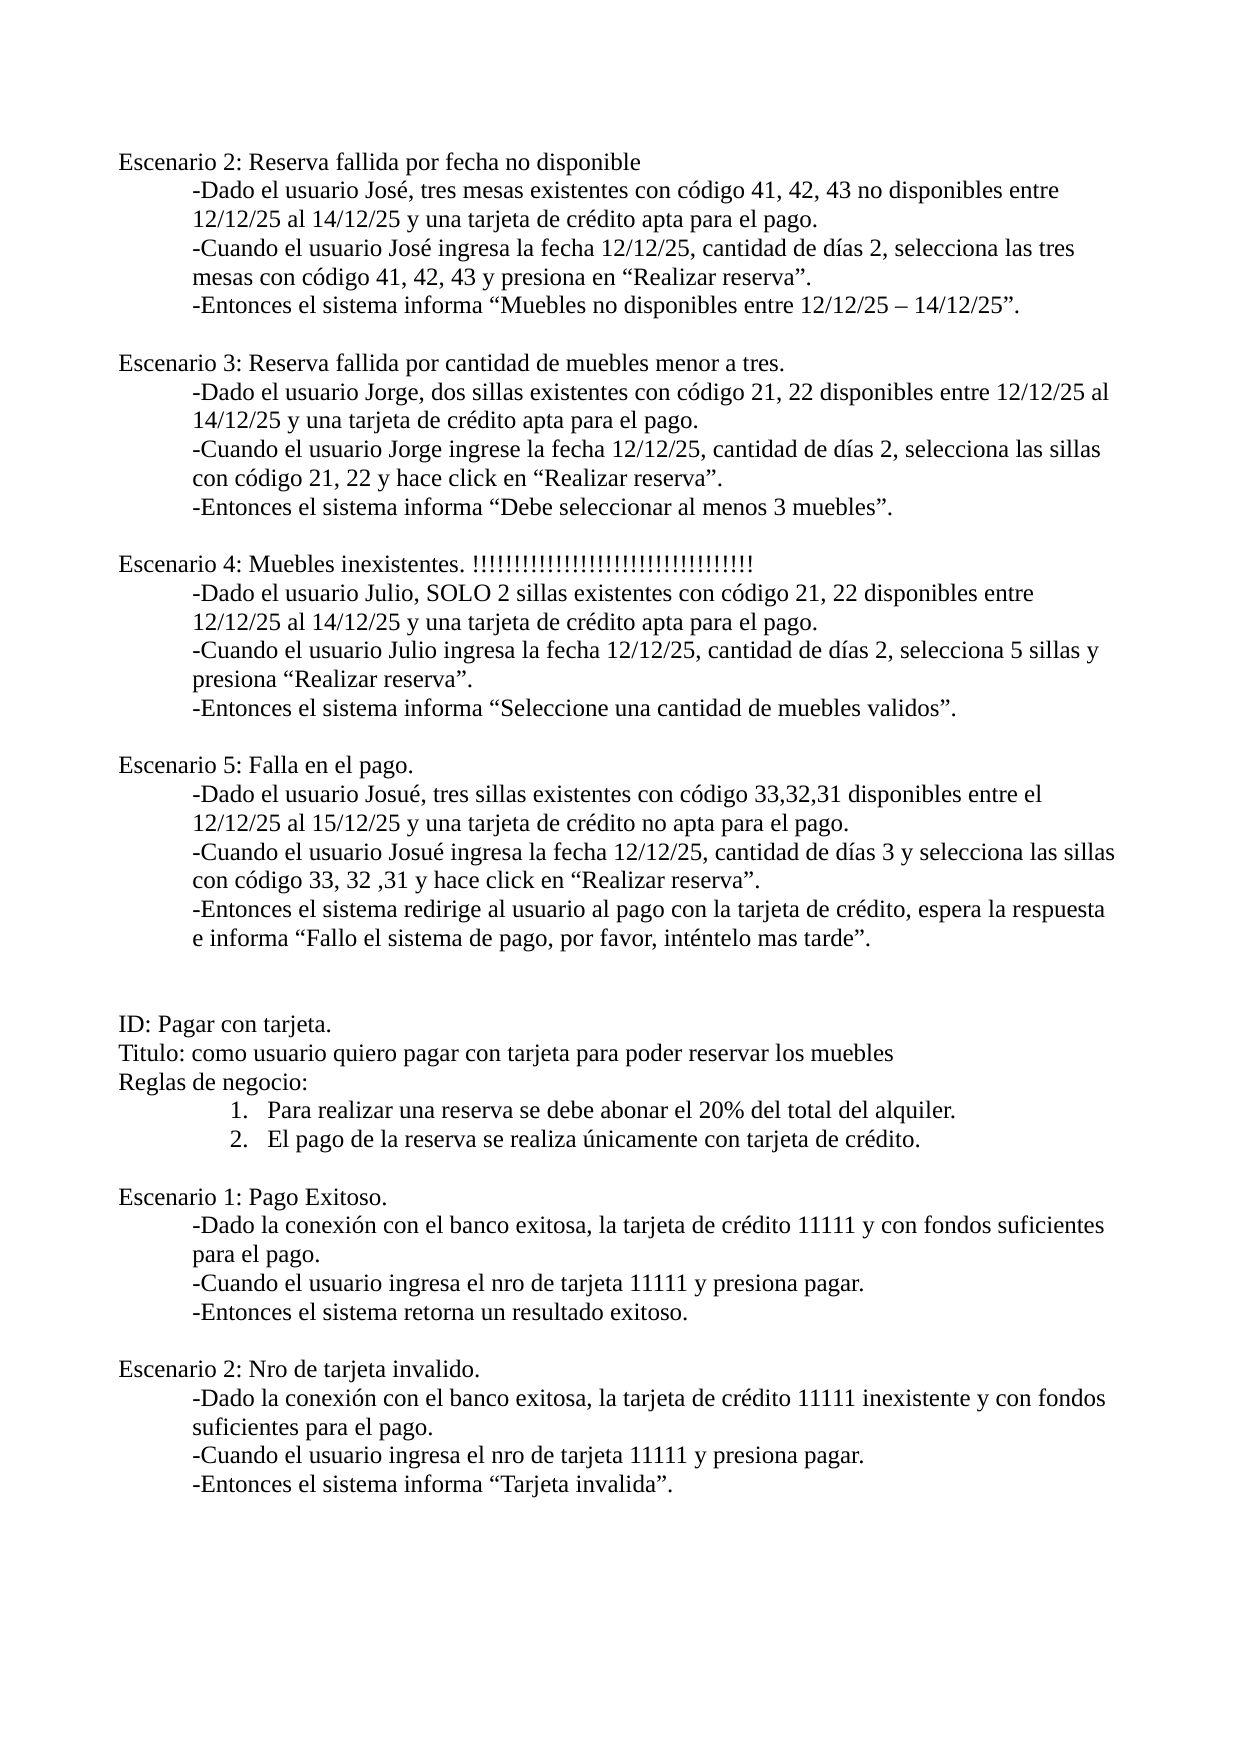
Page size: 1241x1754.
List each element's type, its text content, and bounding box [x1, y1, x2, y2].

text Escenario 5: Falla en el pago. [118, 751, 1122, 779]
text -Entonces el sistema redirige al usuario al pago con la tarjeta de crédito, espera la respuesta e informa “Fallo el sistema de pago, por favor, inténtelo mas tarde”. [118, 894, 1122, 952]
text -Dado el usuario Jorge, dos sillas existentes con código 21, 22 disponibles entre 12/12/25 al 14/12/25 y una tarjeta de crédito apta para el pago. [118, 377, 1122, 434]
text -Cuando el usuario ingresa el nro de tarjeta 11111 y presiona pagar. [118, 1441, 1122, 1469]
list El pago de la reserva se realiza únicamente con tarjeta de crédito. [229, 1124, 1122, 1153]
text -Dado el usuario José, tres mesas existentes con código 41, 42, 43 no disponibles entre 12/12/25 al 14/12/25 y una tarjeta de crédito apta para el pago. [118, 176, 1122, 233]
text -Dado el usuario Julio, SOLO 2 sillas existentes con código 21, 22 disponibles entre 12/12/25 al 14/12/25 y una tarjeta de crédito apta para el pago. [118, 578, 1122, 636]
text -Cuando el usuario José ingresa la fecha 12/12/25, cantidad de días 2, selecciona las tres mesas con código 41, 42, 43 y presiona en “Realizar reserva”. [118, 233, 1122, 291]
text -Cuando el usuario ingresa el nro de tarjeta 11111 y presiona pagar. [118, 1268, 1122, 1297]
text -Dado la conexión con el banco exitosa, la tarjeta de crédito 11111 inexistente y con fondos suficientes para el pago. [118, 1383, 1122, 1441]
text Escenario 4: Muebles inexistentes. !!!!!!!!!!!!!!!!!!!!!!!!!!!!!!!!!! [118, 549, 1122, 578]
text Escenario 3: Reserva fallida por cantidad de muebles menor a tres. [118, 348, 1122, 377]
text -Dado la conexión con el banco exitosa, la tarjeta de crédito 11111 y con fondos suficientes para el pago. [118, 1211, 1122, 1268]
text -Cuando el usuario Julio ingresa la fecha 12/12/25, cantidad de días 2, selecciona 5 sillas y presiona “Realizar reserva”. [118, 636, 1122, 693]
text -Entonces el sistema informa “Debe seleccionar al menos 3 muebles”. [118, 492, 1122, 521]
text Escenario 1: Pago Exitoso. [118, 1182, 1122, 1211]
text Escenario 2: Nro de tarjeta invalido. [118, 1354, 1122, 1383]
text -Entonces el sistema informa “Muebles no disponibles entre 12/12/25 – 14/12/25”. [118, 291, 1122, 319]
text -Dado el usuario Josué, tres sillas existentes con código 33,32,31 disponibles entre el 12/12/25 al 15/12/25 y una tarjeta de crédito no apta para el pago. [118, 779, 1122, 837]
text Escenario 2: Reserva fallida por fecha no disponible [118, 147, 1122, 176]
text -Cuando el usuario Jorge ingrese la fecha 12/12/25, cantidad de días 2, selecciona las sillas [118, 434, 1122, 463]
text Titulo: como usuario quiero pagar con tarjeta para poder reservar los muebles [118, 1038, 1122, 1067]
text con código 21, 22 y hace click en “Realizar reserva”. [118, 463, 1122, 492]
text -Cuando el usuario Josué ingresa la fecha 12/12/25, cantidad de días 3 y selecciona las sillas con código 33, 32 ,31 y hace click en “Realizar reserva”. [118, 837, 1122, 894]
text Reglas de negocio: [118, 1067, 1122, 1096]
text ID: Pagar con tarjeta. [118, 1009, 1122, 1038]
text -Entonces el sistema informa “Tarjeta invalida”. [118, 1469, 1122, 1498]
text -Entonces el sistema retorna un resultado exitoso. [118, 1297, 1122, 1326]
list Para realizar una reserva se debe abonar el 20% del total del alquiler. [229, 1096, 1122, 1124]
text -Entonces el sistema informa “Seleccione una cantidad de muebles validos”. [118, 693, 1122, 722]
